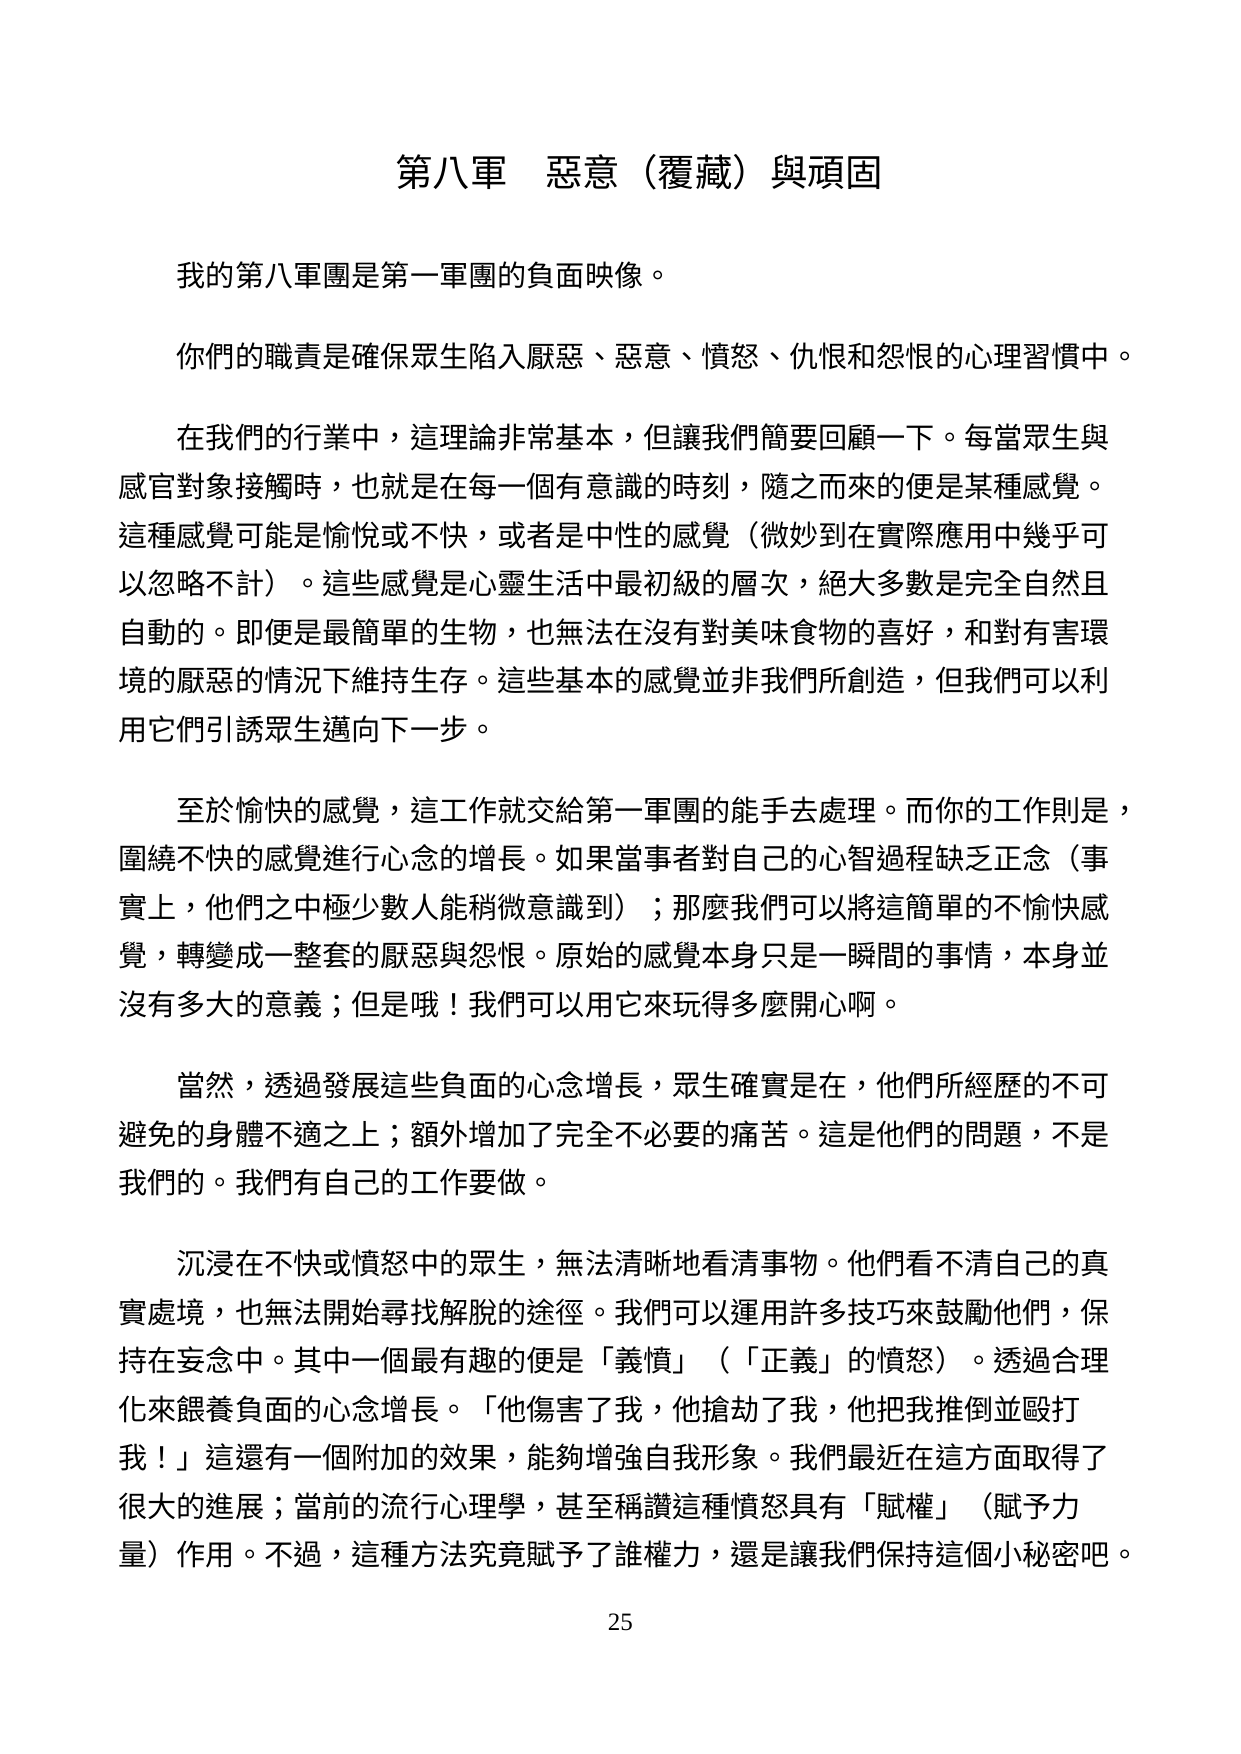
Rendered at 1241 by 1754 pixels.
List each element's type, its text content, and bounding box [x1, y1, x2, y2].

subtitle 第八軍 惡意（覆藏）與頑固 [156, 143, 1122, 197]
text 至於愉快的感覺，這工作就交給第一軍團的能手去處理。而你的工作則是，圍繞不快的感覺進行心念的增長。如果當事者對自己的心智過程缺乏正念（事實上，他們之中極少數人能稍微意識到）；那麼我們可以將這簡單的不愉快感覺，轉變成一整套的厭惡與怨恨。原始的感覺本身只是一瞬間的事情，本身並沒有多大的意義；但是哦！我們可以用它來玩得多麼開心啊。 [118, 787, 1122, 1024]
text 當然，透過發展這些負面的心念增長，眾生確實是在，他們所經歷的不可避免的身體不適之上；額外增加了完全不必要的痛苦。這是他們的問題，不是我們的。我們有自己的工作要做。 [118, 1063, 1122, 1202]
text 在我們的行業中，這理論非常基本，但讓我們簡要回顧一下。每當眾生與感官對象接觸時，也就是在每一個有意識的時刻，隨之而來的便是某種感覺。這種感覺可能是愉悅或不快，或者是中性的感覺（微妙到在實際應用中幾乎可以忽略不計）。這些感覺是心靈生活中最初級的層次，絕大多數是完全自然且自動的。即便是最簡單的生物，也無法在沒有對美味食物的喜好，和對有害環境的厭惡的情況下維持生存。這些基本的感覺並非我們所創造，但我們可以利用它們引誘眾生邁向下一步。 [118, 415, 1122, 749]
text 你們的職責是確保眾生陷入厭惡、惡意、憤怒、仇恨和怨恨的心理習慣中。 [118, 334, 1122, 376]
text 我的第八軍團是第一軍團的負面映像。 [118, 253, 1122, 295]
text 沉浸在不快或憤怒中的眾生，無法清晰地看清事物。他們看不清自己的真實處境，也無法開始尋找解脫的途徑。我們可以運用許多技巧來鼓勵他們，保持在妄念中。其中一個最有趣的便是「義憤」（「正義」的憤怒）。透過合理化來餵養負面的心念增長。「他傷害了我，他搶劫了我，他把我推倒並毆打我！」這還有一個附加的效果，能夠增強自我形象。我們最近在這方面取得了很大的進展；當前的流行心理學，甚至稱讚這種憤怒具有「賦權」（賦予力量）作用。不過，這種方法究竟賦予了誰權力，還是讓我們保持這個小秘密吧。 [118, 1241, 1122, 1574]
